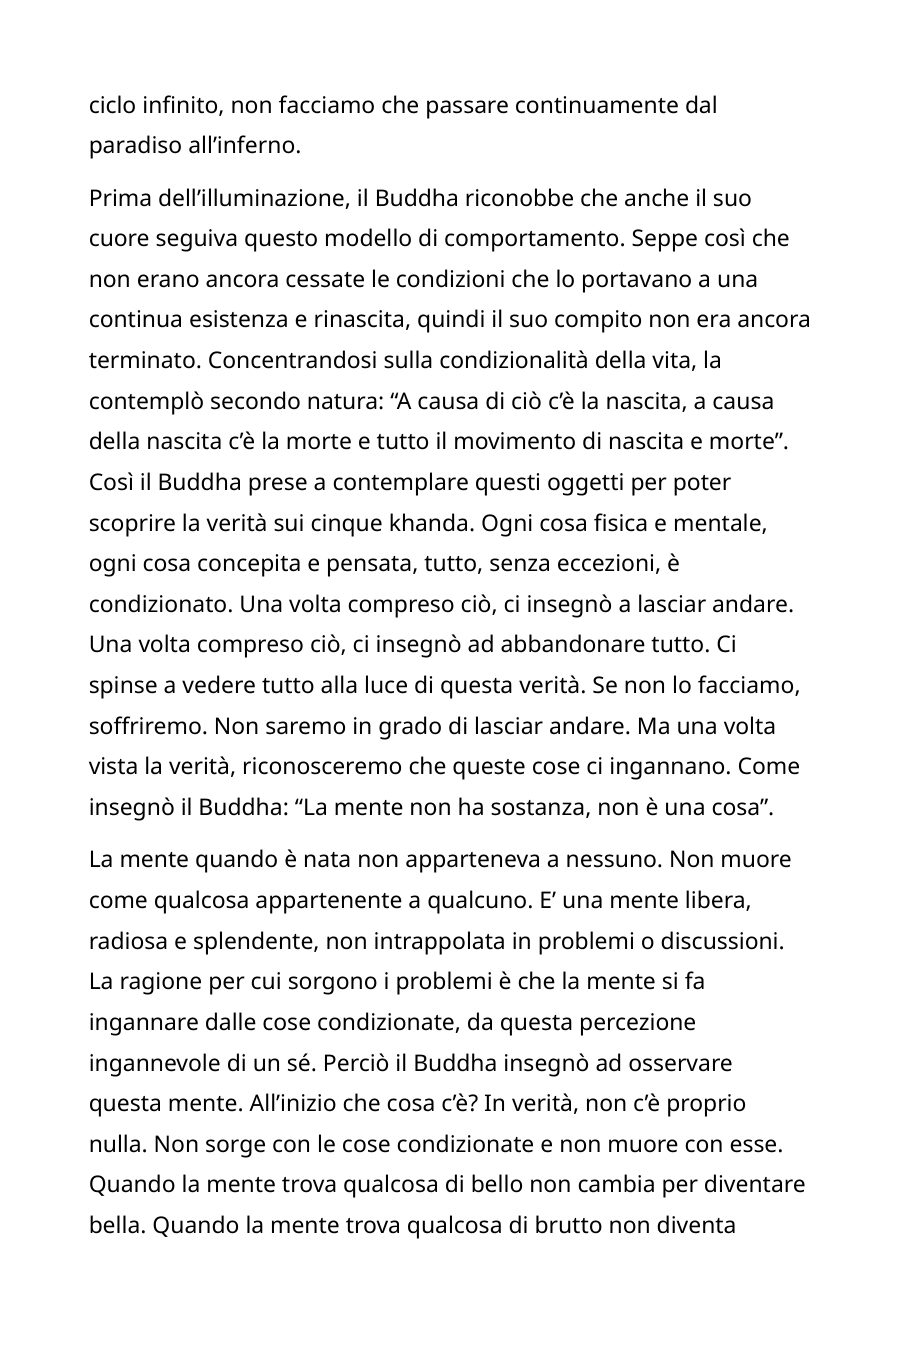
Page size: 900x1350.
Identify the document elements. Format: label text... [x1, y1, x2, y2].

text Prima dell’illuminazione, il Buddha riconobbe che anche il suo cuore seguiva questo modello di comportamento. Seppe così che non erano ancora cessate le condizioni che lo portavano a una continua esistenza e rinascita, quindi il suo compito non era ancora terminato. Concentrandosi sulla condizionalità della vita, la contemplò secondo natura: “A causa di ciò c’è la nascita, a causa della nascita c’è la morte e tutto il movimento di nascita e morte”. Così il Buddha prese a contemplare questi oggetti per poter scoprire la verità sui cinque khanda. Ogni cosa fisica e mentale, ogni cosa concepita e pensata, tutto, senza eccezioni, è condizionato. Una volta compreso ciò, ci insegnò a lasciar andare. Una volta compreso ciò, ci insegnò ad abbandonare tutto. Ci spinse a vedere tutto alla luce di questa verità. Se non lo facciamo, soffriremo. Non saremo in grado di lasciar andare. Ma una volta vista la verità, riconosceremo che queste cose ci ingannano. Come insegnò il Buddha: “La mente non ha sostanza, non è una cosa”. [88, 182, 811, 822]
text ciclo infinito, non facciamo che passare continuamente dal paradiso all’inferno. [88, 88, 811, 160]
text La mente quando è nata non apparteneva a nessuno. Non muore come qualcosa appartenente a qualcuno. E’ una mente libera, radiosa e splendente, non intrappolata in problemi o discussioni. La ragione per cui sorgono i problemi è che la mente si fa ingannare dalle cose condizionate, da questa percezione ingannevole di un sé. Perciò il Buddha insegnò ad osservare questa mente. All’inizio che cosa c’è? In verità, non c’è proprio nulla. Non sorge con le cose condizionate e non muore con esse. Quando la mente trova qualcosa di bello non cambia per diventare bella. Quando la mente trova qualcosa di brutto non diventa [88, 843, 811, 1240]
